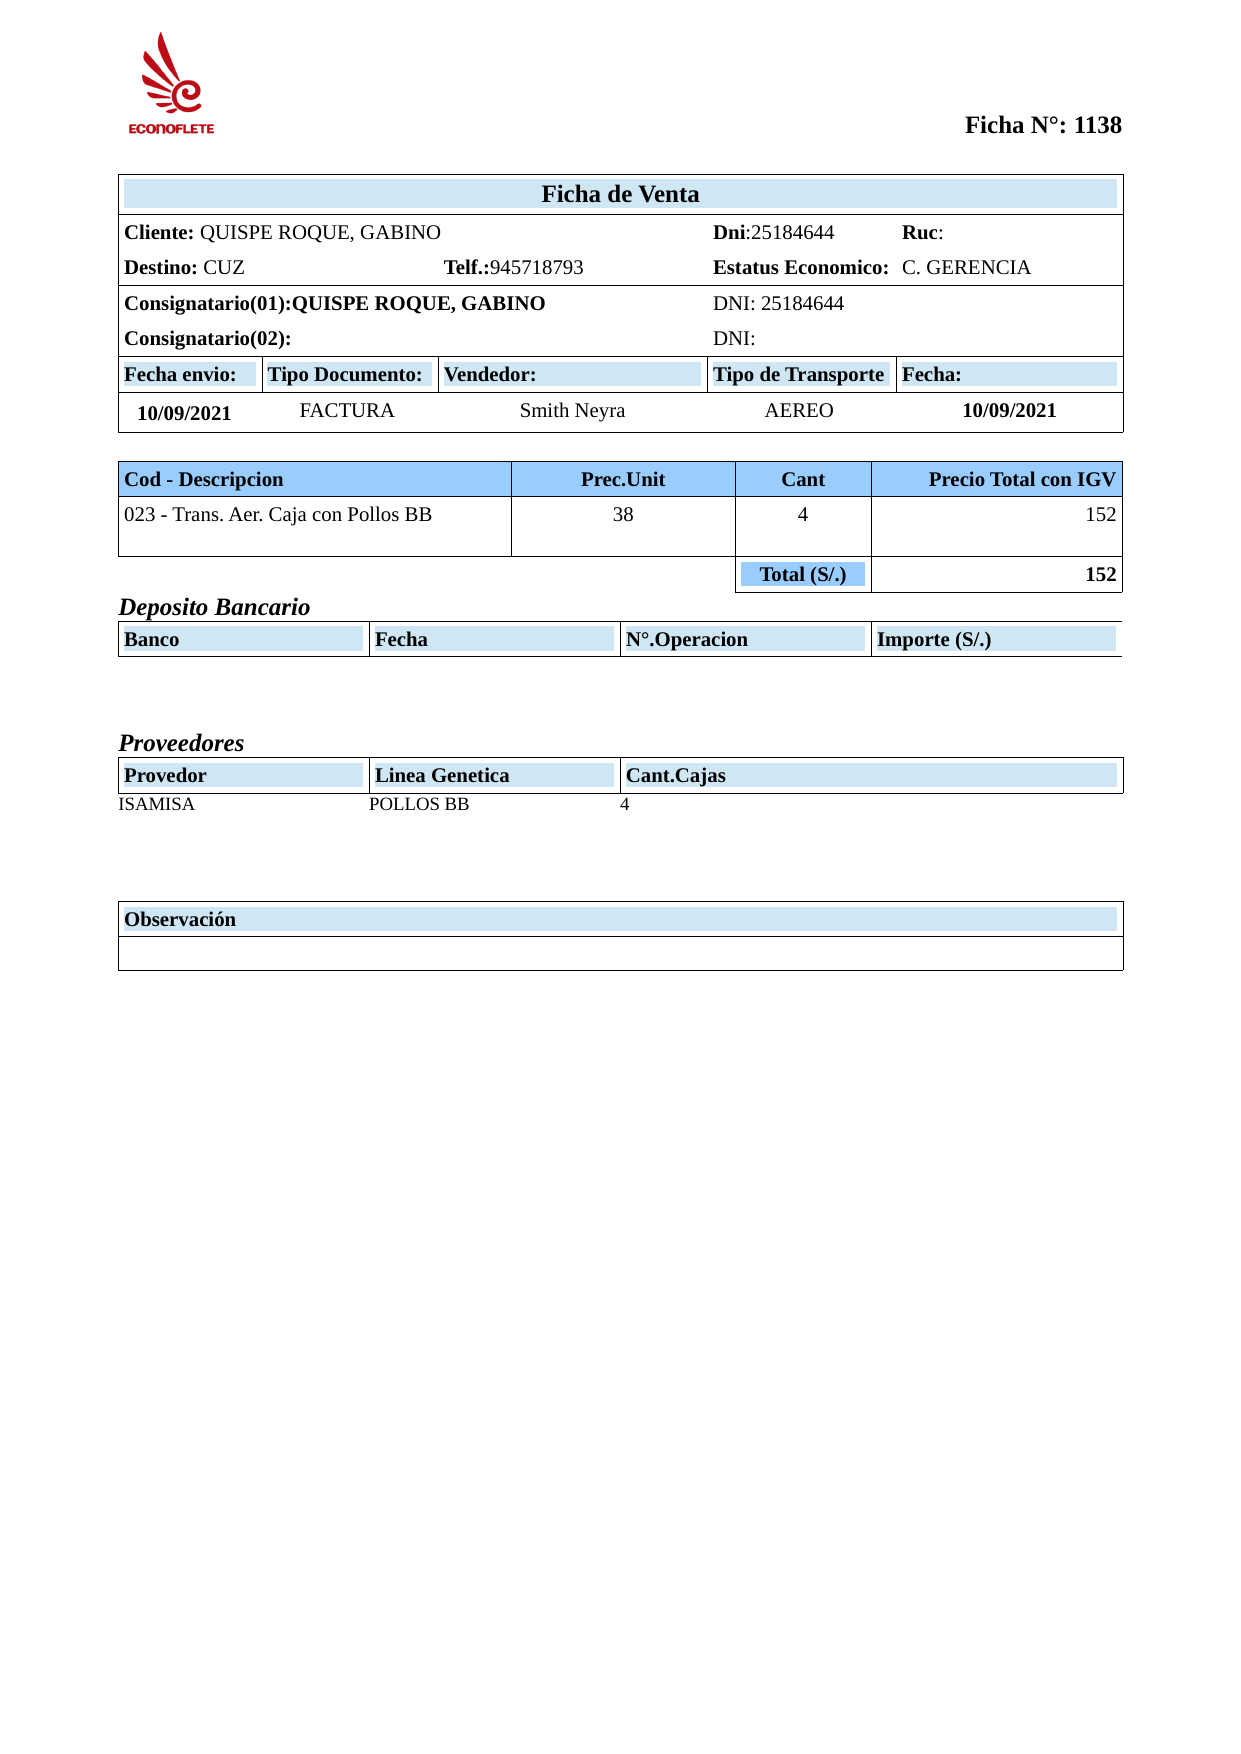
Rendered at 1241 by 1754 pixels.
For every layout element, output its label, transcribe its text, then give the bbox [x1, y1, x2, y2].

table_cell DNI: 25184644 [707, 286, 1123, 321]
table_cell Tipo de Transporte [708, 357, 896, 392]
table_header Linea Genetica [370, 758, 620, 793]
table_cell [620, 705, 871, 728]
table_cell DNI: [707, 321, 1123, 356]
table_cell Vendedor: [439, 357, 707, 392]
table_cell 023 - Trans. Aer. Caja con Pollos BB [119, 497, 511, 556]
table_cell [119, 937, 1123, 969]
table_cell [620, 858, 1123, 879]
table_cell Telf.:945718793 [438, 249, 707, 285]
table_cell Ruc: [896, 215, 1123, 249]
table_cell 152 [872, 497, 1122, 556]
table_cell [871, 657, 1122, 680]
table_cell [369, 680, 620, 704]
table_cell Estatus Economico: [707, 249, 896, 285]
table_cell [620, 657, 871, 680]
table_cell Fecha: [897, 357, 1123, 392]
picture [118, 31, 225, 134]
table_cell Smith Neyra [438, 393, 707, 432]
table_cell [118, 858, 369, 879]
table_cell Fecha envio: [119, 357, 262, 392]
table_header Precio Total con IGV [872, 462, 1122, 496]
table_header Banco [119, 622, 369, 656]
table_header Cod - Descripcion [119, 462, 511, 496]
text Proveedores [118, 728, 1122, 757]
table_header Provedor [119, 758, 369, 793]
table_header Cant.Cajas [621, 758, 1123, 793]
table_cell C. GERENCIA [896, 249, 1123, 285]
table_cell [369, 705, 620, 728]
table_cell [620, 680, 871, 704]
table_header N°.Operacion [621, 622, 871, 656]
table_cell [369, 858, 620, 879]
table_header Cant [736, 462, 871, 496]
table_cell [369, 836, 620, 858]
table_cell [118, 680, 369, 704]
table_cell FACTURA [262, 393, 438, 432]
text Deposito Bancario [118, 592, 1122, 621]
table_cell [118, 705, 369, 728]
table_cell Destino: CUZ [119, 249, 438, 285]
table_cell [118, 557, 511, 592]
table_cell AEREO [707, 393, 896, 432]
table_cell Dni:25184644 [707, 215, 896, 249]
table_header Importe (S/.) [872, 622, 1122, 656]
table_cell Consignatario(02): [119, 321, 707, 356]
table_header Observación [119, 902, 1123, 936]
table_cell 4 [620, 794, 1123, 814]
table_cell [118, 815, 369, 836]
table_cell [511, 557, 735, 592]
table_cell Total (S/.) [736, 557, 871, 592]
table_cell 4 [736, 497, 871, 556]
table_cell Consignatario(01):QUISPE ROQUE, GABINO [119, 286, 707, 321]
table_cell 10/09/2021 [896, 393, 1123, 432]
table_cell 152 [872, 557, 1122, 592]
table_cell [118, 836, 369, 858]
table_header Fecha [370, 622, 620, 656]
table_cell [871, 680, 1122, 704]
table_cell [369, 657, 620, 680]
table_cell Cliente: QUISPE ROQUE, GABINO [119, 215, 707, 249]
table_cell 10/09/2021 [119, 393, 262, 432]
table_cell ISAMISA [118, 794, 369, 814]
table_cell Tipo Documento: [263, 357, 438, 392]
table_cell [118, 879, 369, 901]
table_cell 38 [512, 497, 735, 556]
table_cell [620, 879, 1123, 901]
table_header Ficha de Venta [119, 175, 1123, 214]
table_cell [369, 879, 620, 901]
table_cell [620, 836, 1123, 858]
table_header Prec.Unit [512, 462, 735, 496]
table_cell [118, 657, 369, 680]
table_cell [369, 815, 620, 836]
table_cell [620, 815, 1123, 836]
table_cell [871, 705, 1122, 728]
table_cell POLLOS BB [369, 794, 620, 814]
